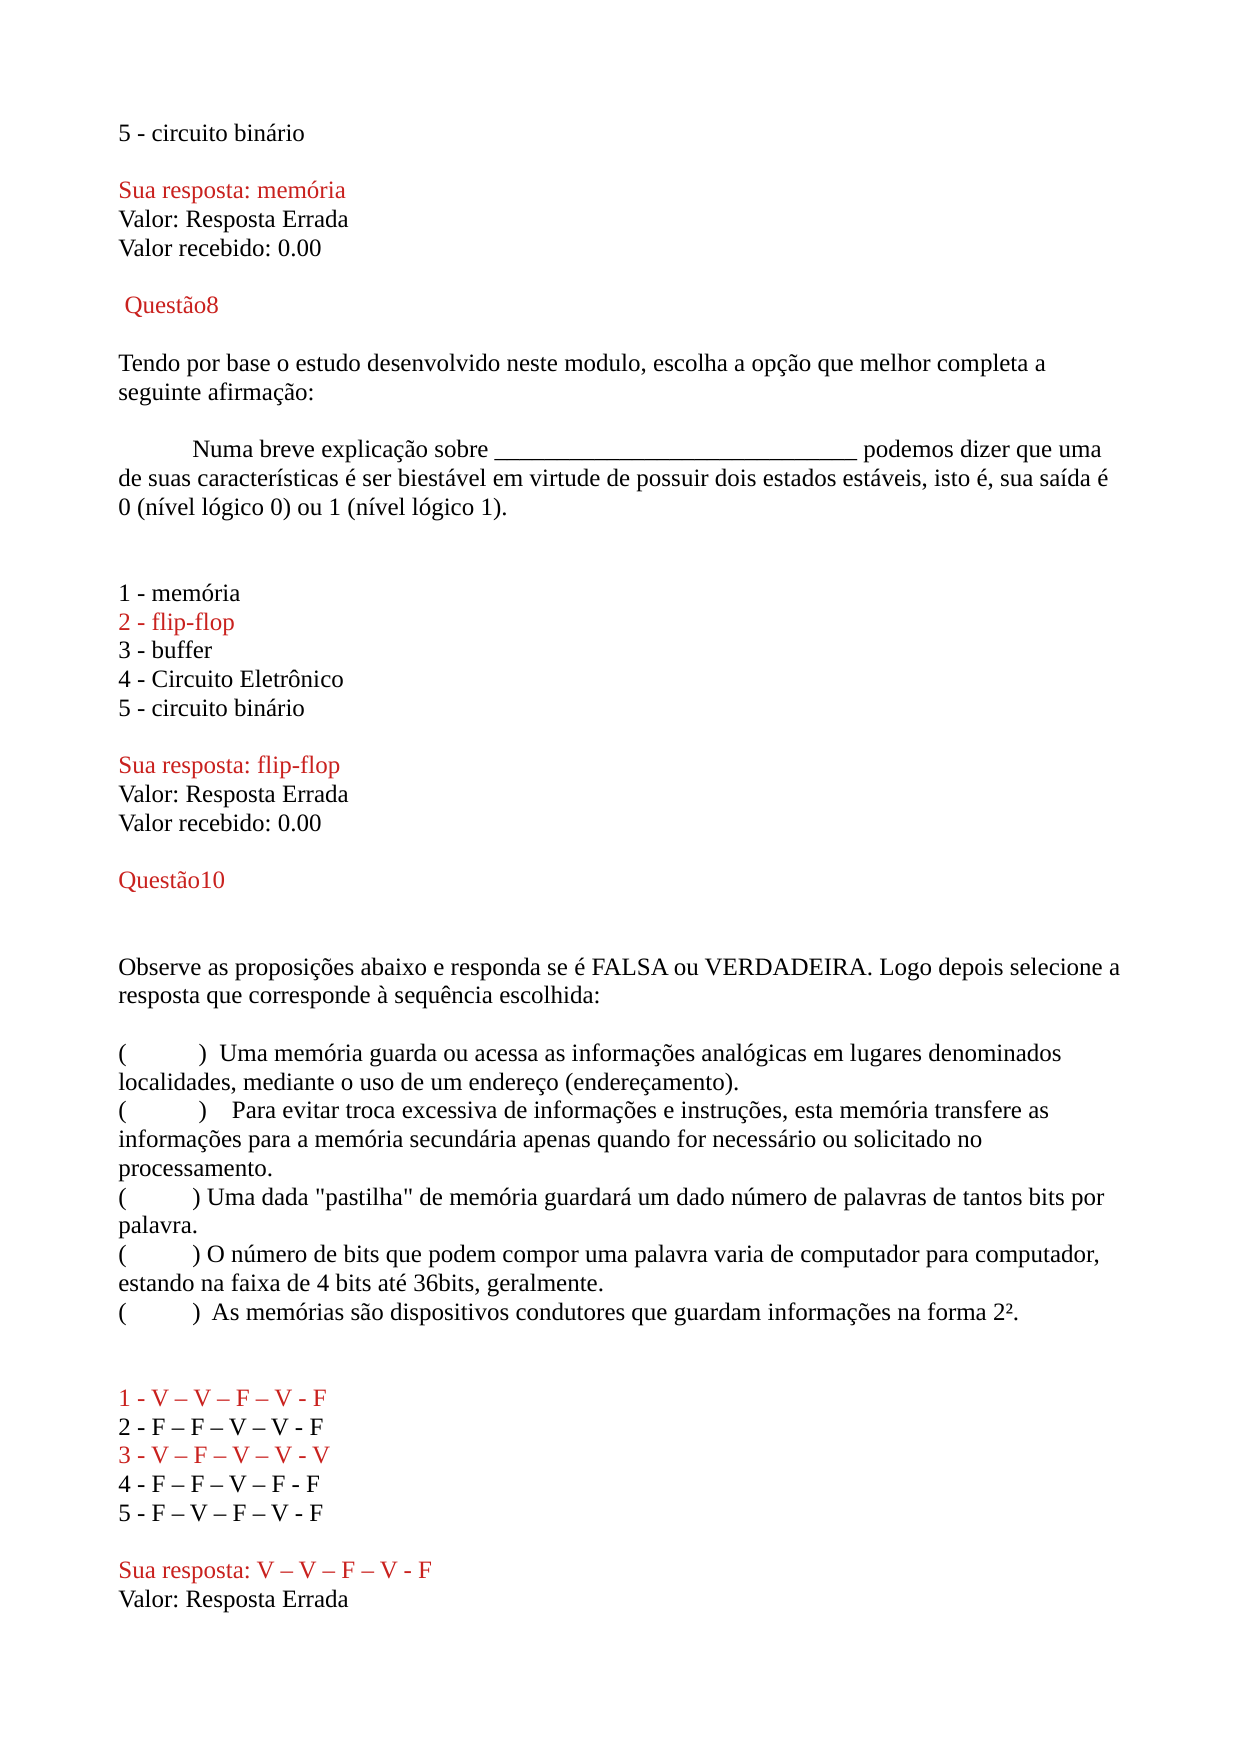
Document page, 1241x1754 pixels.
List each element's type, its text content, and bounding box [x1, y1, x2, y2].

text 3 - V – F – V – V - V [118, 1441, 1122, 1469]
text 2 - flip-flop [118, 607, 1122, 636]
text Tendo por base o estudo desenvolvido neste modulo, escolha a opção que melhor completa a seguinte afirmação: [118, 348, 1122, 406]
text 5 - circuito binário [118, 693, 1122, 722]
text ( ) Uma memória guarda ou acessa as informações analógicas em lugares denominados localidades, mediante o uso de um endereço (endereçamento). [118, 1038, 1122, 1096]
text ( ) O número de bits que podem compor uma palavra varia de computador para computador, estando na faixa de 4 bits até 36bits, geralmente. [118, 1239, 1122, 1297]
text Valor recebido: 0.00 [118, 233, 1122, 262]
text 4 - F – F – V – F - F [118, 1469, 1122, 1498]
text 5 - F – V – F – V - F [118, 1498, 1122, 1527]
text Valor recebido: 0.00 [118, 808, 1122, 837]
text Sua resposta: V – V – F – V - F [118, 1556, 1122, 1584]
text ( ) Uma dada "pastilha" de memória guardará um dado número de palavras de tantos bits por palavra. [118, 1182, 1122, 1239]
text Observe as proposições abaixo e responda se é FALSA ou VERDADEIRA. Logo depois selecione a resposta que corresponde à sequência escolhida: [118, 952, 1122, 1009]
text Sua resposta: flip-flop [118, 751, 1122, 779]
text Questão10 [118, 866, 1122, 894]
text 4 - Circuito Eletrônico [118, 664, 1122, 693]
text 2 - F – F – V – V - F [118, 1412, 1122, 1441]
text 5 - circuito binário [118, 118, 1122, 147]
text Sua resposta: memória [118, 176, 1122, 204]
text 1 - memória [118, 578, 1122, 607]
text ( ) Para evitar troca excessiva de informações e instruções, esta memória transfere as informações para a memória secundária apenas quando for necessário ou solicitado no processamento. [118, 1096, 1122, 1182]
text 3 - buffer [118, 636, 1122, 664]
text Valor: Resposta Errada [118, 1584, 1122, 1613]
text Numa breve explicação sobre _____________________________ podemos dizer que uma de suas características é ser biestável em virtude de possuir dois estados estáveis, isto é, sua saída é 0 (nível lógico 0) ou 1 (nível lógico 1). [118, 434, 1122, 521]
text 1 - V – V – F – V - F [118, 1383, 1122, 1412]
text Questão8 [118, 291, 1122, 319]
text Valor: Resposta Errada [118, 779, 1122, 808]
text Valor: Resposta Errada [118, 204, 1122, 233]
text ( ) As memórias são dispositivos condutores que guardam informações na forma 2². [118, 1297, 1122, 1326]
